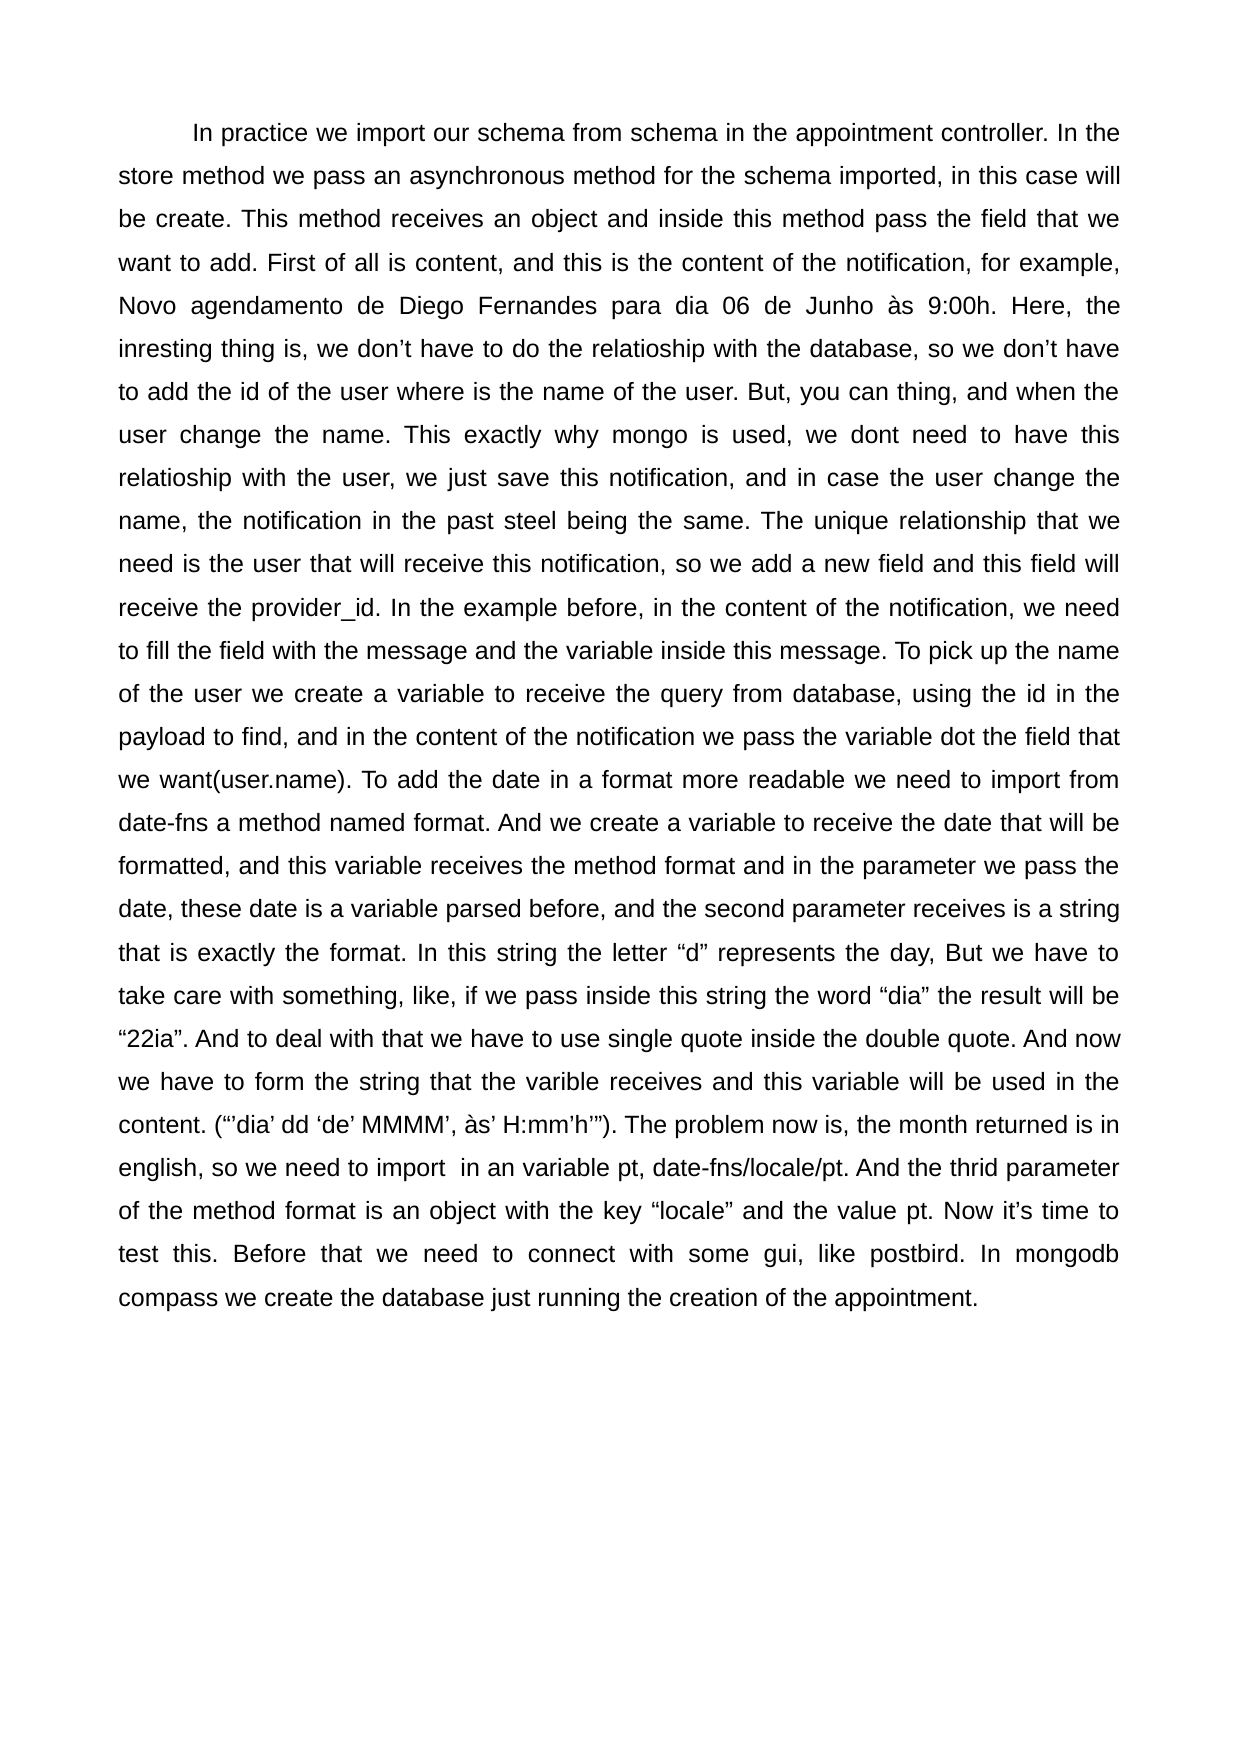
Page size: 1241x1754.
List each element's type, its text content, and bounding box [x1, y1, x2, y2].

text In practice we import our schema from schema in the appointment controller. In the store method we pass an asynchronous method for the schema imported, in this case will be create. This method receives an object and inside this method pass the field that we want to add. First of all is content, and this is the content of the notification, for example, Novo agendamento de Diego Fernandes para dia 06 de Junho às 9:00h. Here, the inresting thing is, we don’t have to do the relatioship with the database, so we don’t have to add the id of the user where is the name of the user. But, you can thing, and when the user change the name. This exactly why mongo is used, we dont need to have this relatioship with the user, we just save this notification, and in case the user change the name, the notification in the past steel being the same. The unique relationship that we need is the user that will receive this notification, so we add a new field and this field will receive the provider_id. In the example before, in the content of the notification, we need to fill the field with the message and the variable inside this message. To pick up the name of the user we create a variable to receive the query from database, using the id in the payload to find, and in the content of the notification we pass the variable dot the field that we want(user.name). To add the date in a format more readable we need to import from date-fns a method named format. And we create a variable to receive the date that will be formatted, and this variable receives the method format and in the parameter we pass the date, these date is a variable parsed before, and the second parameter receives is a string that is exactly the format. In this string the letter “d” represents the day, But we have to take care with something, like, if we pass inside this string the word “dia” the result will be “22ia”. And to deal with that we have to use single quote inside the double quote. And now we have to form the string that the varible receives and this variable will be used in the content. (“’dia’ dd ‘de’ MMMM’, às’ H:mm’h’”). The problem now is, the month returned is in english, so we need to import in an variable pt, date-fns/locale/pt. And the thrid parameter of the method format is an object with the key “locale” and the value pt. Now it’s time to test this. Before that we need to connect with some gui, like postbird. In mongodb compass we create the database just running the creation of the appointment. [118, 118, 1122, 1311]
